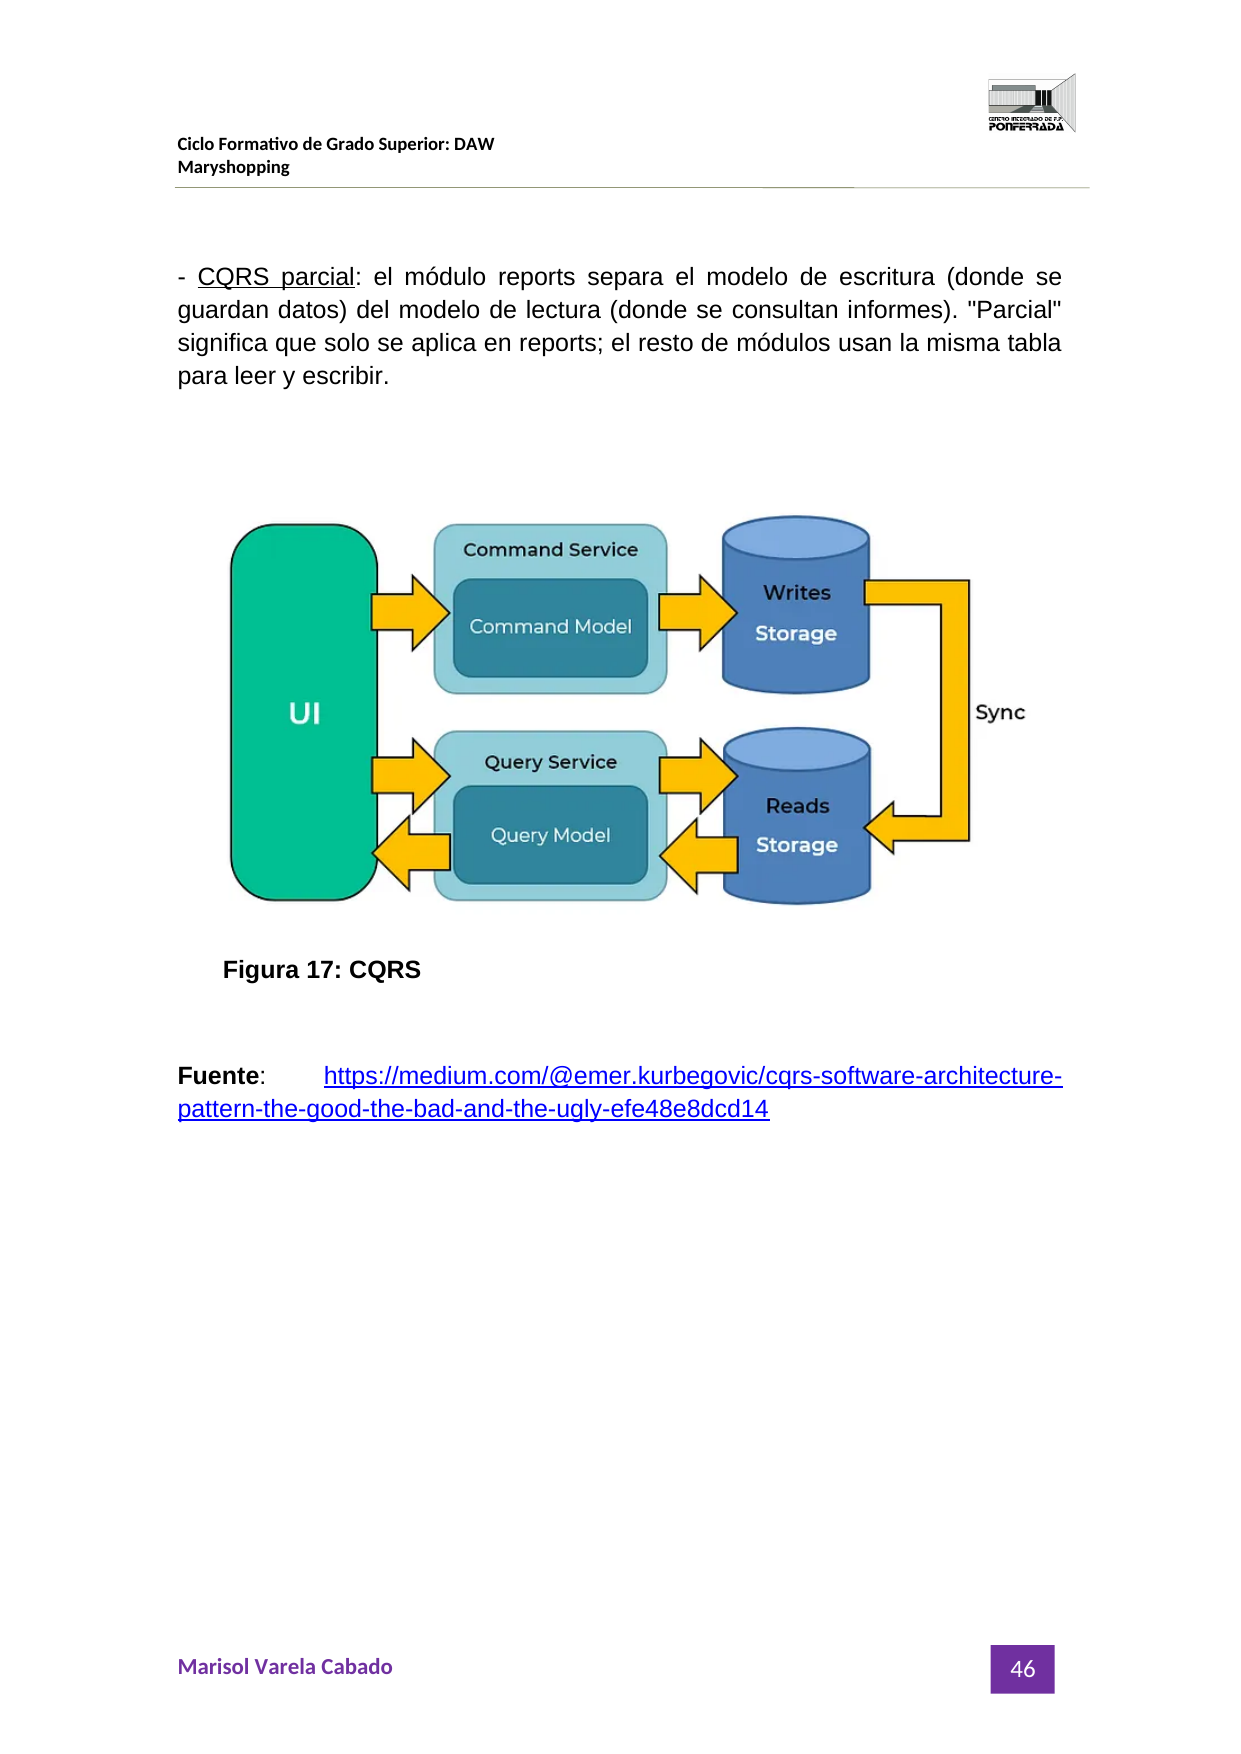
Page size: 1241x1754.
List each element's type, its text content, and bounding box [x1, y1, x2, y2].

picture [222, 487, 1031, 939]
text Fuente: https://medium.com/@emer.kurbegovic/cqrs-software-architecture-pattern-the-good-the-bad-and-the-ugly-efe48e8dcd14 [177, 1061, 1063, 1123]
text Figura 17: CQRS [223, 939, 1031, 984]
text - CQRS parcial: el módulo reports separa el modelo de escritura (donde se guardan datos) del modelo de lectura (donde se consultan informes). "Parcial" significa que solo se aplica en reports; el resto de módulos usan la misma tabla para leer y escribir. [177, 262, 1063, 390]
